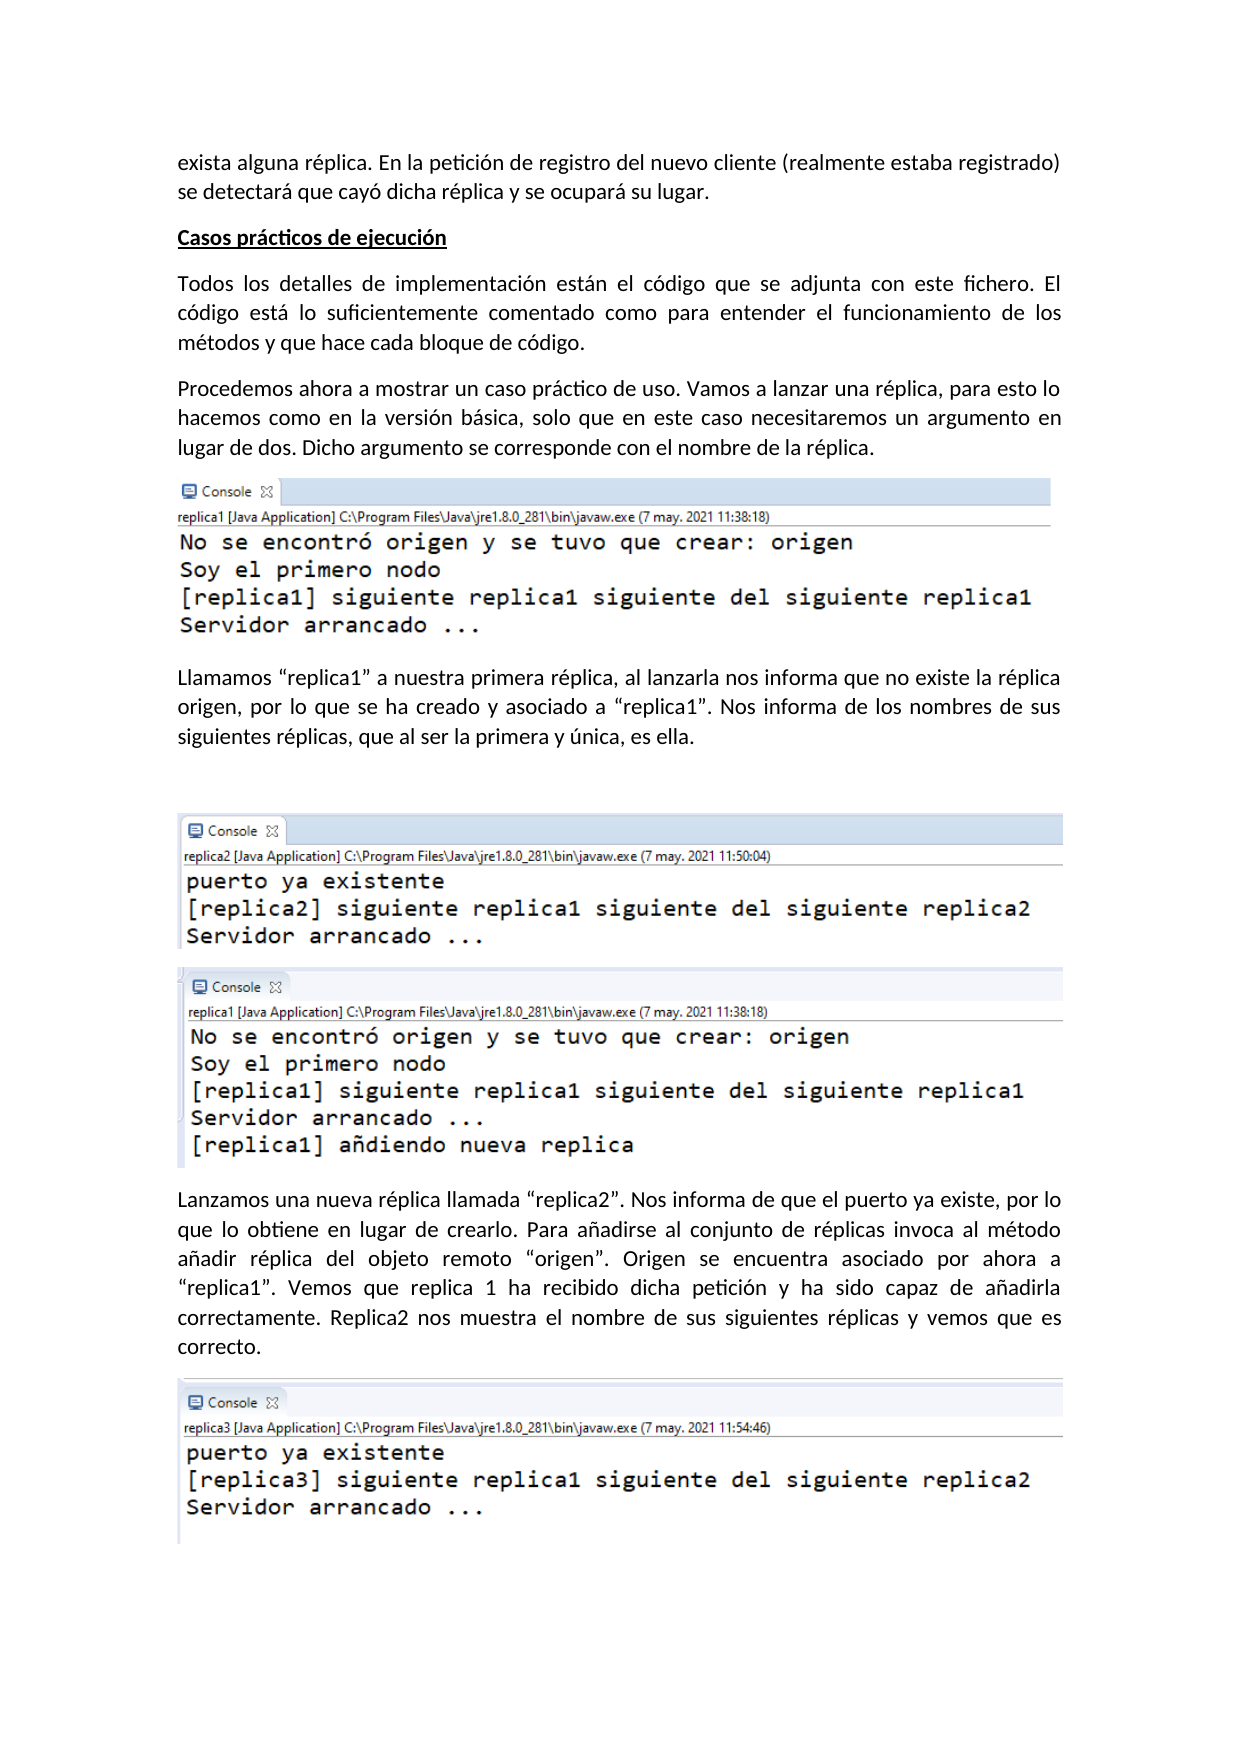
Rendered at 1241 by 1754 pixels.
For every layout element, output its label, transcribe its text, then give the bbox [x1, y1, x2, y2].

text Procedemos ahora a mostrar un caso práctico de uso. Vamos a lanzar una réplica, para esto lo hacemos como en la versión básica, solo que en este caso necesitaremos un argumento en lugar de dos. Dicho argumento se corresponde con el nombre de la réplica. [177, 374, 1063, 461]
text Lanzamos una nueva réplica llamada “replica2”. Nos informa de que el puerto ya existe, por lo que lo obtiene en lugar de crearlo. Para añadirse al conjunto de réplicas invoca al método añadir réplica del objeto remoto “origen”. Origen se encuentra asociado por ahora a “replica1”. Vemos que replica 1 ha recibido dicha petición y ha sido capaz de añadirla correctamente. Replica2 nos muestra el nombre de sus siguientes réplicas y vemos que es correcto. [177, 1185, 1063, 1360]
text Casos prácticos de ejecución [177, 223, 1063, 251]
text Llamamos “replica1” a nuestra primera réplica, al lanzarla nos informa que no existe la réplica origen, por lo que se ha creado y asociado a “replica1”. Nos informa de los nombres de sus siguientes réplicas, que al ser la primera y única, es ella. [177, 663, 1063, 750]
text exista alguna réplica. En la petición de registro del nuevo cliente (realmente estaba registrado) se detectará que cayó dicha réplica y se ocupará su lugar. [177, 148, 1063, 205]
text Todos los detalles de implementación están el código que se adjunta con este fichero. El código está lo suficientemente comentado como para entender el funcionamiento de los métodos y que hace cada bloque de código. [177, 269, 1063, 356]
